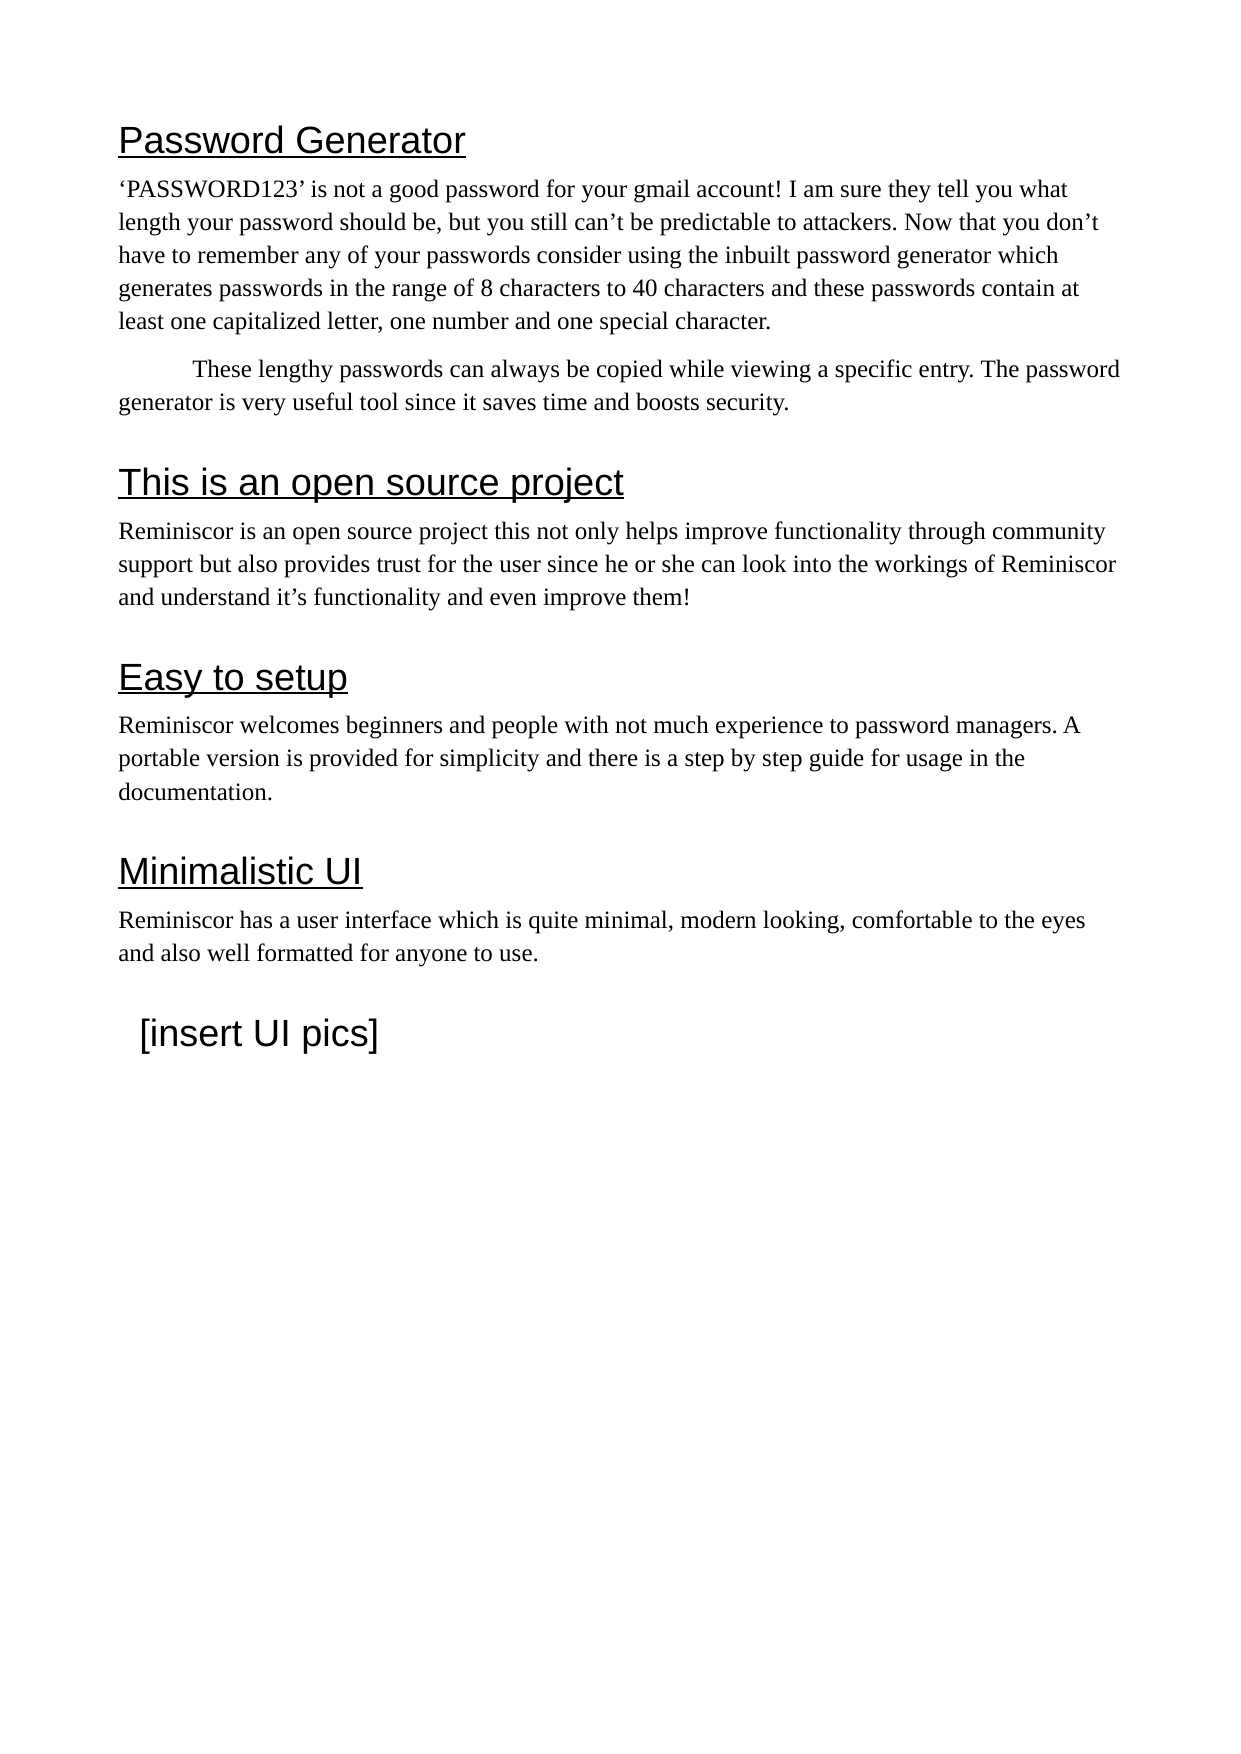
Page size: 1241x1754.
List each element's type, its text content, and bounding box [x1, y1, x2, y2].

subtitle Easy to setup [118, 654, 1122, 698]
subtitle Password Generator [118, 118, 1122, 162]
subtitle Minimalistic UI [118, 849, 1122, 893]
text Reminiscor welcomes beginners and people with not much experience to password managers. A portable version is provided for simplicity and there is a step by step guide for usage in the documentation. [118, 711, 1122, 805]
text Reminiscor has a user interface which is quite minimal, modern looking, comfortable to the eyes and also well formatted for anyone to use. [118, 905, 1122, 967]
subtitle [insert UI pics] [118, 1011, 1122, 1054]
text These lengthy passwords can always be copied while viewing a specific entry. The password generator is very useful tool since it saves time and boosts security. [118, 354, 1122, 416]
subtitle This is an open source project [118, 459, 1122, 503]
text Reminiscor is an open source project this not only helps improve functionality through community support but also provides trust for the user since he or she can look into the workings of Reminiscor and understand it’s functionality and even improve them! [118, 516, 1122, 611]
text ‘PASSWORD123’ is not a good password for your gmail account! I am sure they tell you what length your password should be, but you still can’t be predictable to attackers. Now that you don’t have to remember any of your passwords consider using the inbuilt password generator which generates passwords in the range of 8 characters to 40 characters and these passwords contain at least one capitalized letter, one number and one special character. [118, 174, 1122, 335]
